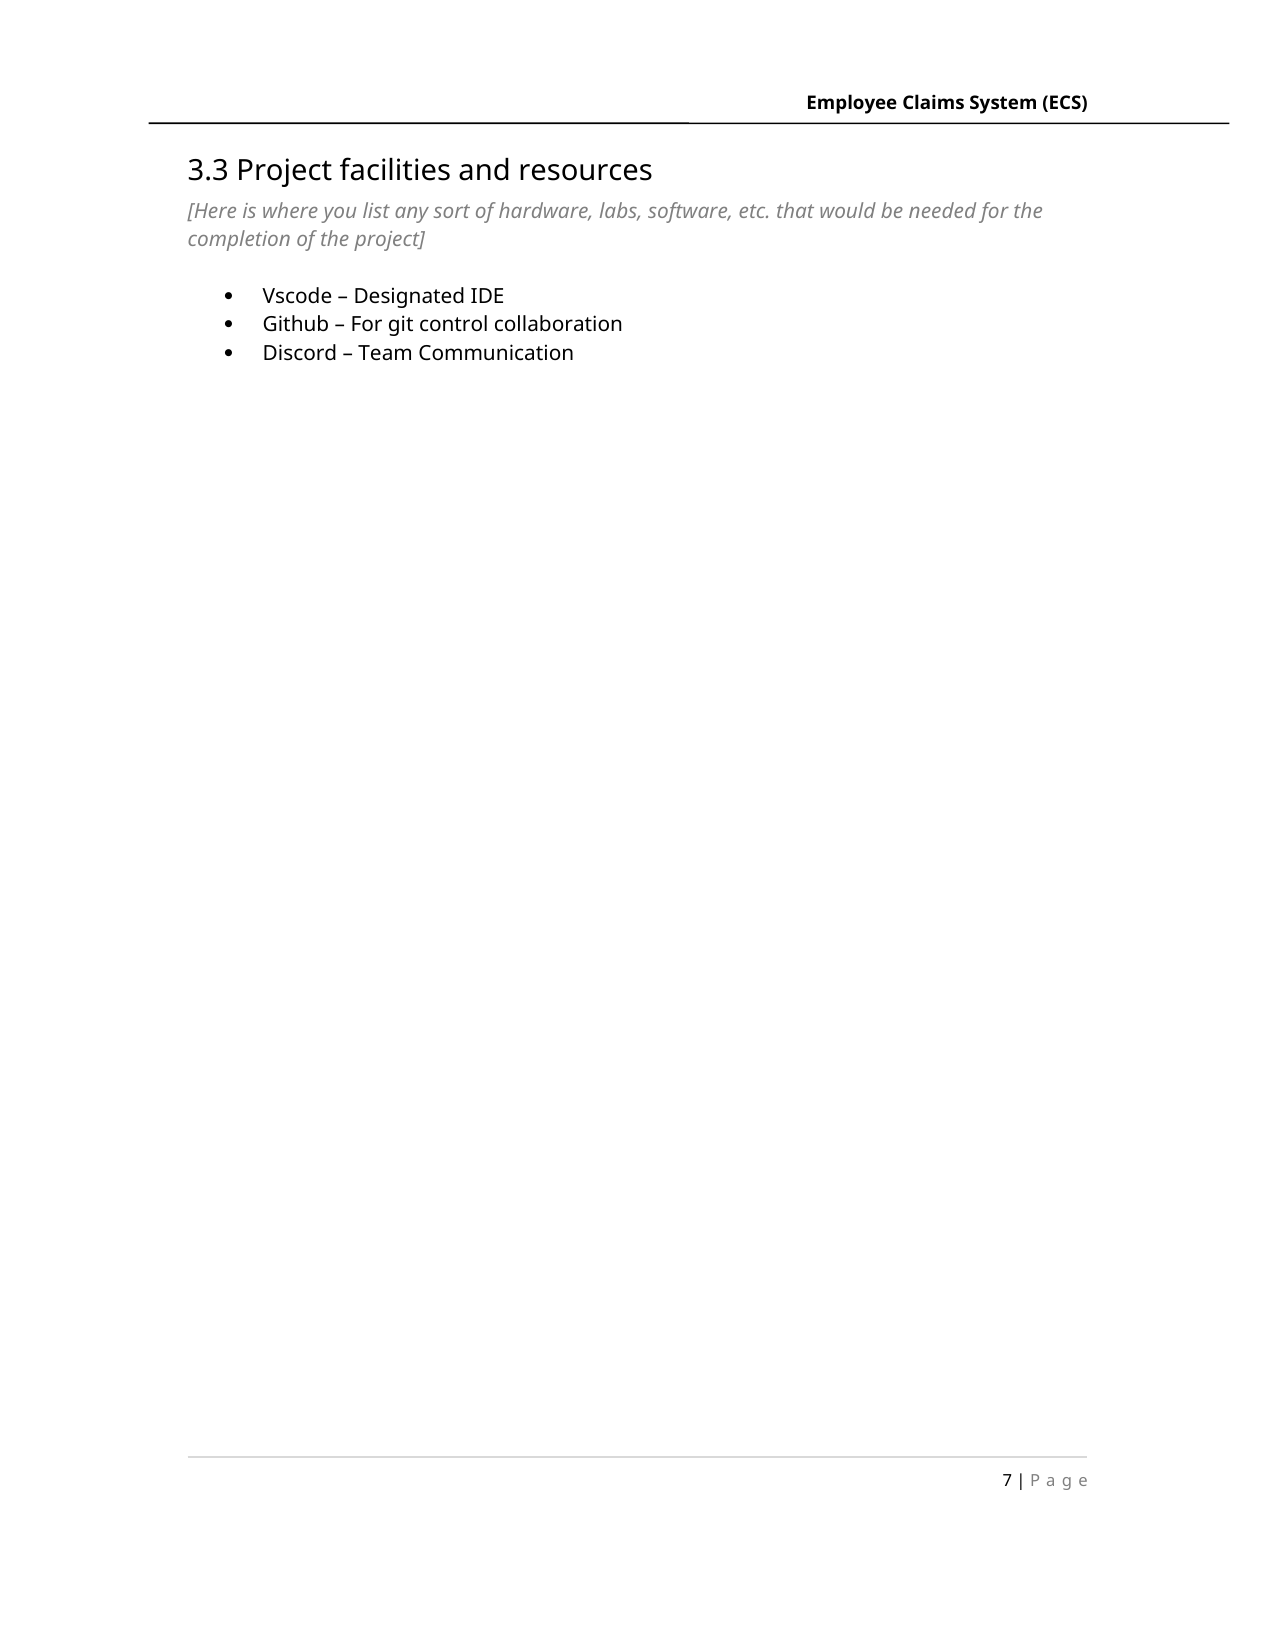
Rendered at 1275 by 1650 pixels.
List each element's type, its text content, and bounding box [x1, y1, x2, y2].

text [Here is where you list any sort of hardware, labs, software, etc. that would be needed for the completion of the project] [187, 196, 1087, 253]
list Vscode – Designated IDE [225, 281, 1087, 309]
list Discord – Team Communication [225, 338, 1087, 366]
list Github – For git control collaboration [225, 309, 1087, 338]
subtitle 3.3 Project facilities and resources [187, 150, 1087, 187]
